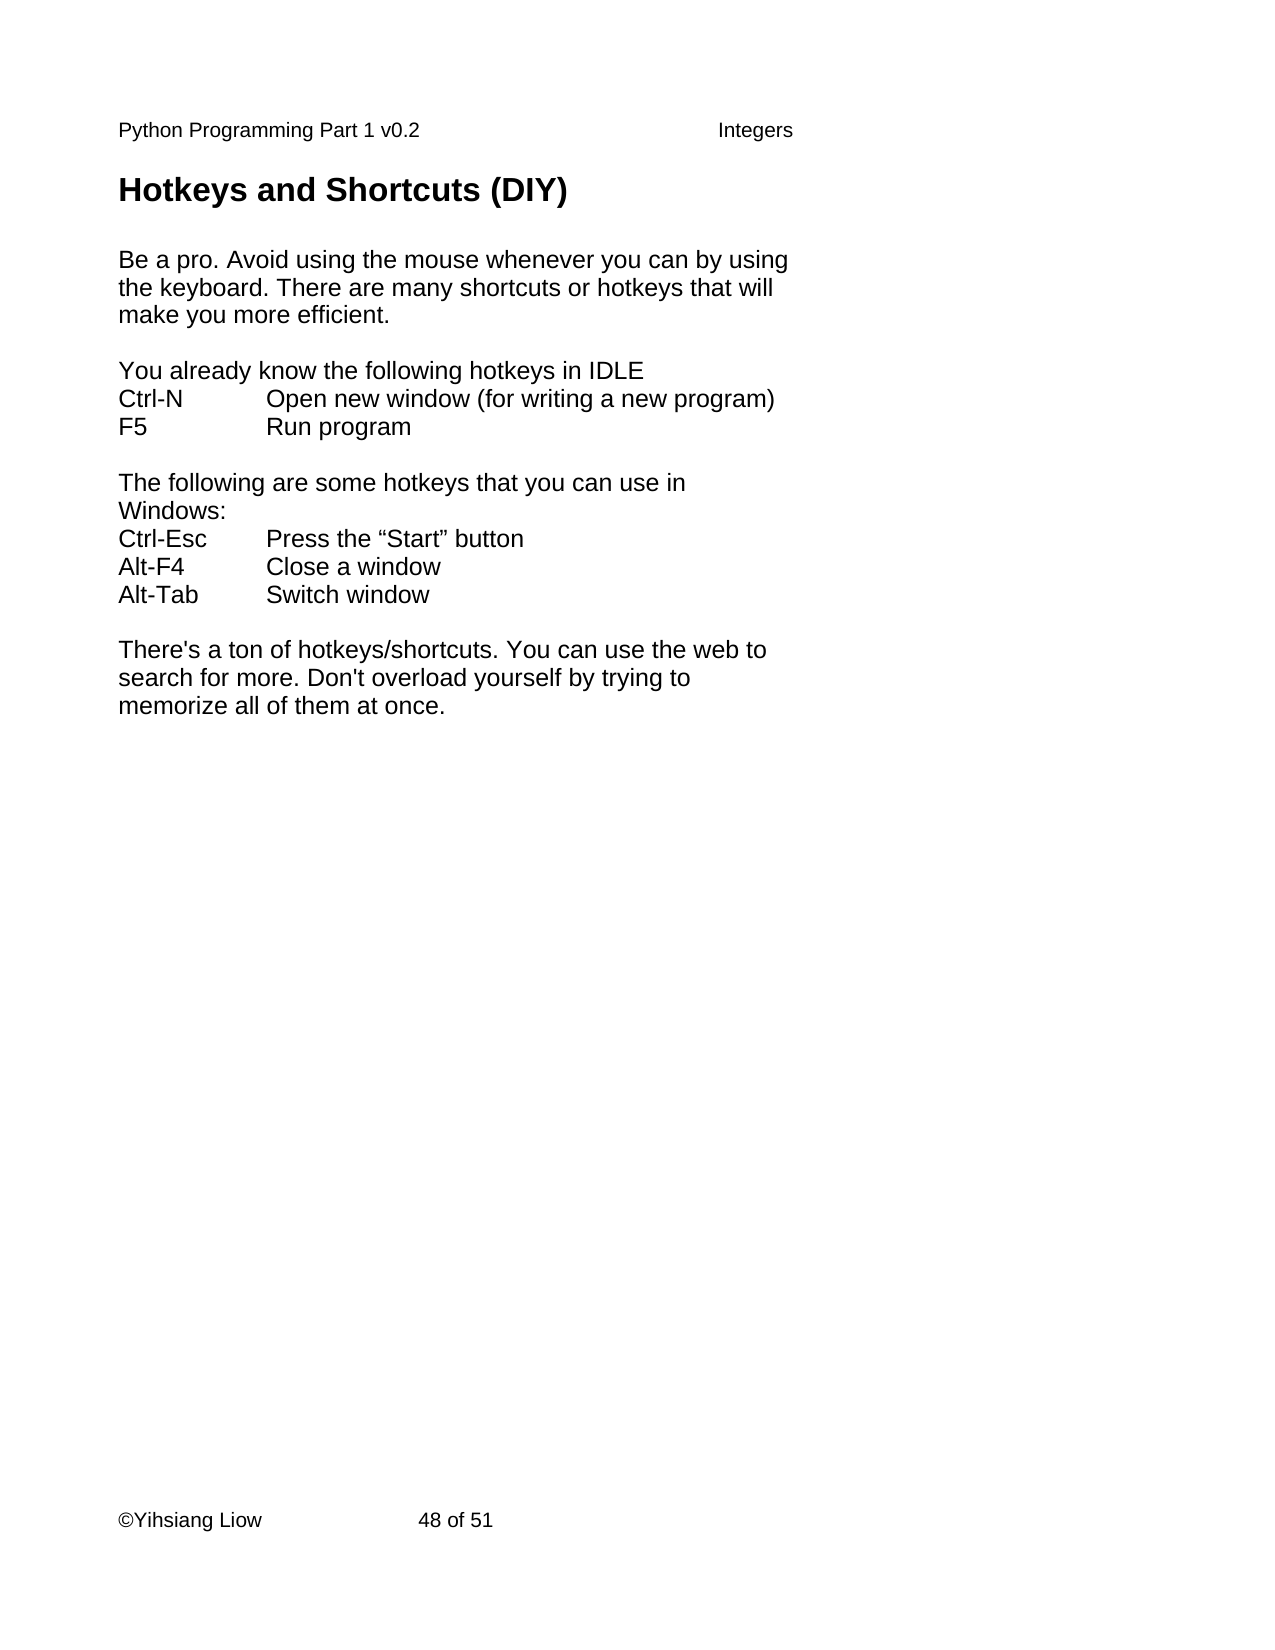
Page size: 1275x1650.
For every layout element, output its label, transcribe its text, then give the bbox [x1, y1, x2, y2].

text You already know the following hotkeys in IDLE [118, 357, 793, 385]
text Ctrl-Esc Press the “Start” button [118, 524, 793, 552]
text Alt-Tab Switch window [118, 580, 793, 608]
text Be a pro. Avoid using the mouse whenever you can by using the keyboard. There are many shortcuts or hotkeys that will make you more efficient. [118, 245, 793, 329]
text F5 Run program [118, 413, 793, 441]
text Alt-F4 Close a window [118, 552, 793, 580]
text Hotkeys and Shortcuts (DIY) [118, 171, 793, 208]
text There's a ton of hotkeys/shortcuts. You can use the web to search for more. Don't overload yourself by trying to memorize all of them at once. [118, 636, 793, 720]
text Ctrl-N Open new window (for writing a new program) [118, 385, 793, 413]
text The following are some hotkeys that you can use in Windows: [118, 469, 793, 524]
